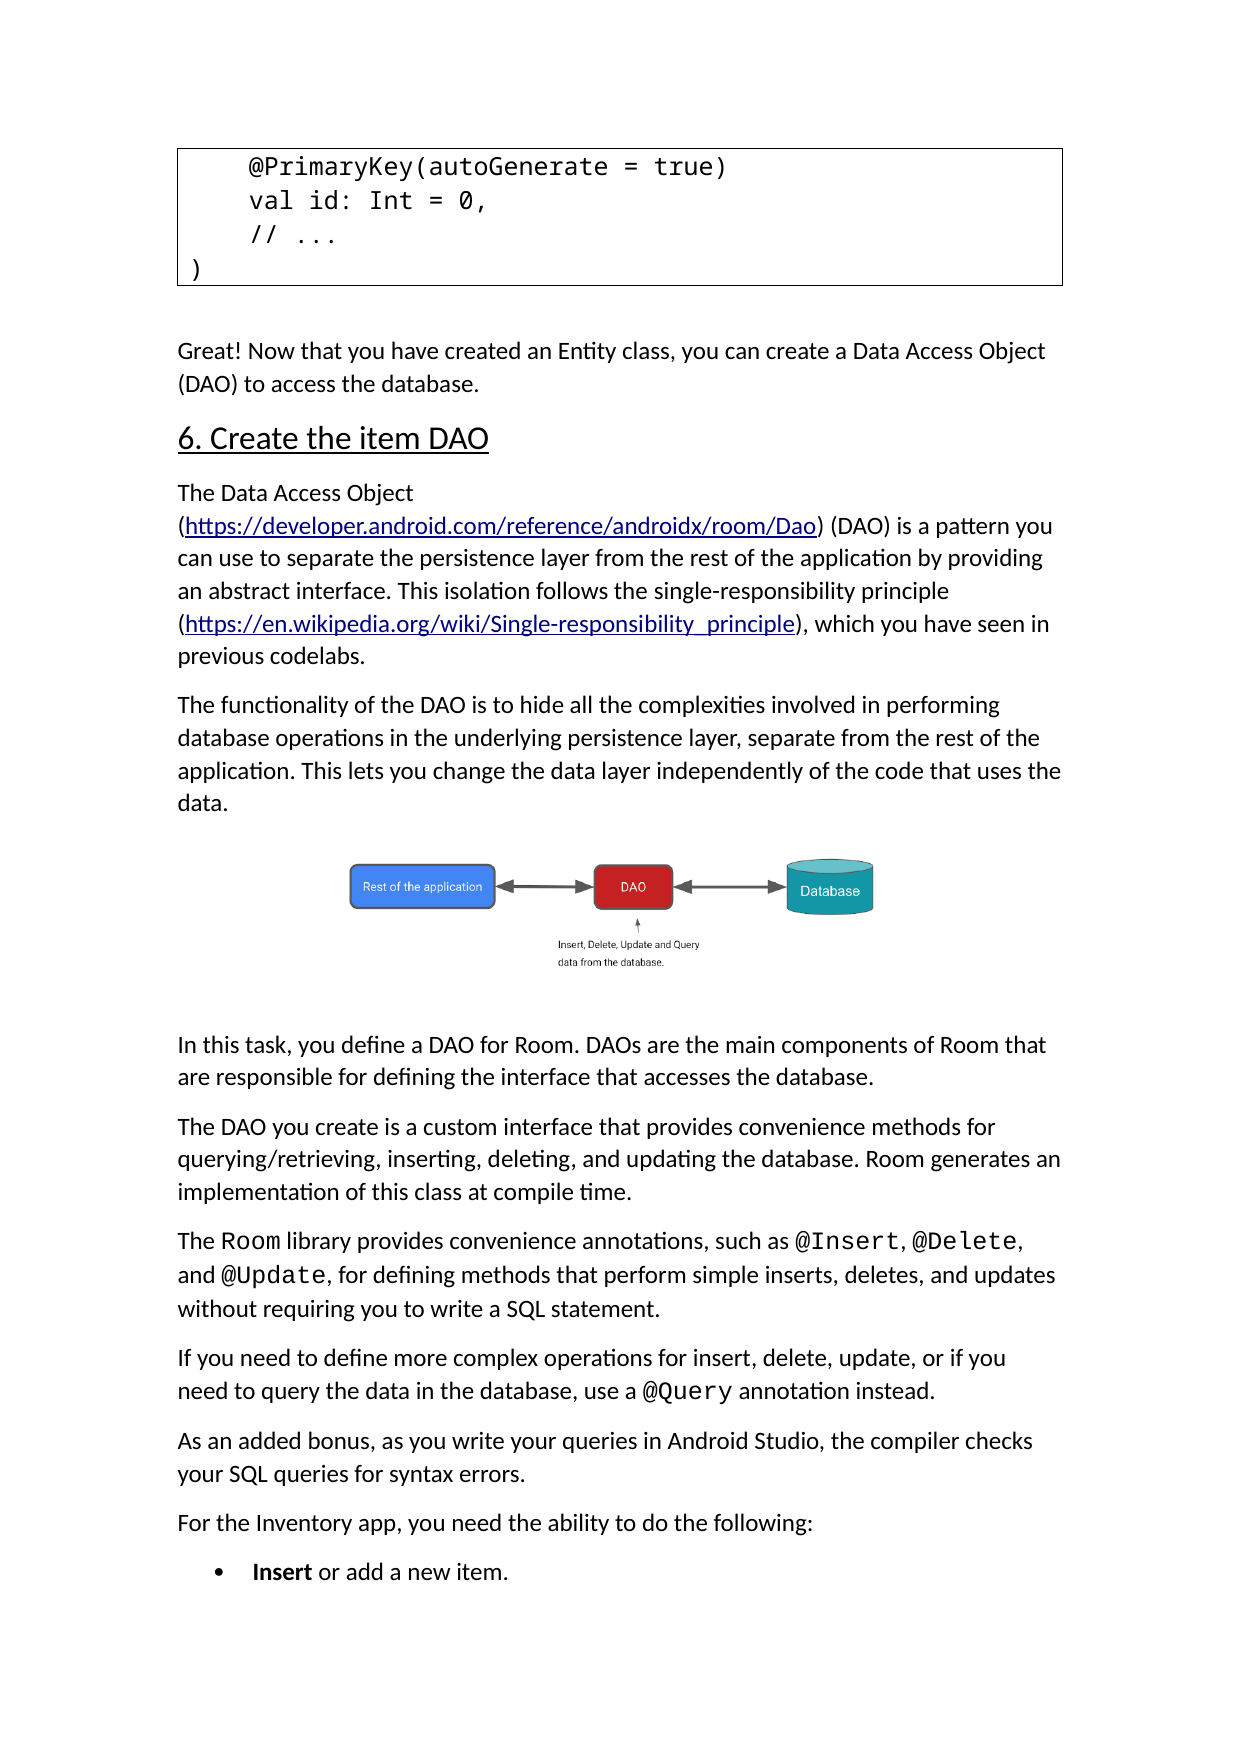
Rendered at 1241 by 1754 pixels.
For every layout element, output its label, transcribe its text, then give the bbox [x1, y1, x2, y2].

table_header @PrimaryKey(autoGenerate = true) val id: Int = 0, // ... ) [178, 149, 1062, 285]
text For the Inventory app, you need the ability to do the following: [177, 1507, 1063, 1538]
text The Data Access Object (https://developer.android.com/reference/androidx/room/Dao) (DAO) is a pattern you can use to separate the persistence layer from the rest of the application by providing an abstract interface. This isolation follows the single-responsibility principle (https://en.wikipedia.org/wiki/Single-responsibility_principle), which you have seen in previous codelabs. [177, 477, 1063, 671]
text The DAO you create is a custom interface that provides convenience methods for querying/retrieving, inserting, deleting, and updating the database. Room generates an implementation of this class at compile time. [177, 1111, 1063, 1206]
text Great! Now that you have created an Entity class, you can create a Data Access Object (DAO) to access the database. [177, 335, 1063, 398]
list Insert or add a new item. [215, 1557, 1063, 1587]
text The Room library provides convenience annotations, such as @Insert, @Delete, and @Update, for defining methods that perform simple inserts, deletes, and updates without requiring you to write a SQL statement. [177, 1225, 1063, 1323]
text The functionality of the DAO is to hide all the complexities involved in performing database operations in the underlying persistence layer, separate from the rest of the application. This lets you change the data layer independently of the code that uses the data. [177, 689, 1063, 818]
text If you need to define more complex operations for insert, delete, update, or if you need to query the data in the database, use a @Query annotation instead. [177, 1342, 1063, 1407]
text As an added bonus, as you write your queries in Android Studio, the compiler checks your SQL queries for syntax errors. [177, 1425, 1063, 1488]
text 6. Create the item DAO [177, 417, 1063, 458]
text In this task, you define a DAO for Room. DAOs are the main components of Room that are responsible for defining the interface that accesses the database. [177, 1029, 1063, 1092]
